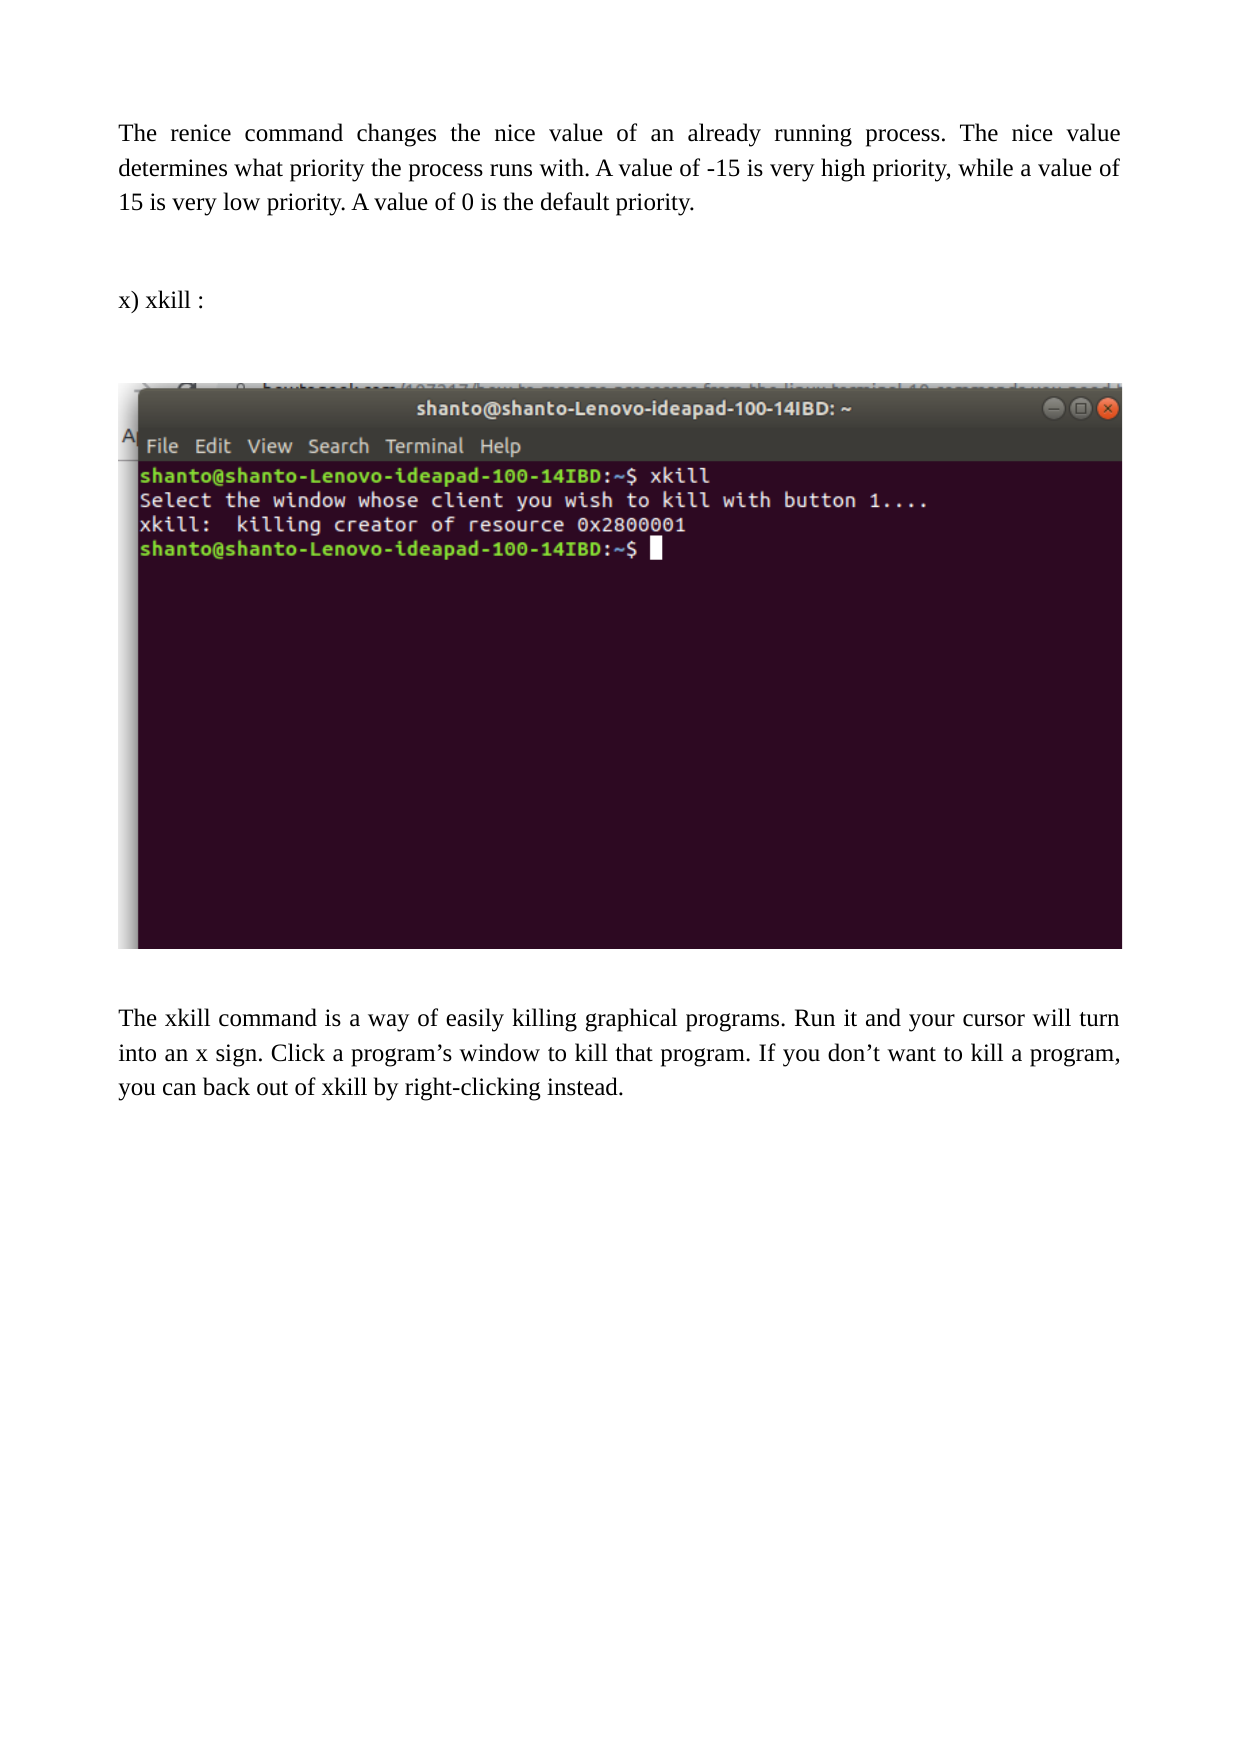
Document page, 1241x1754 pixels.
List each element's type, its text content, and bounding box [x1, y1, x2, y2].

text x) xkill : [118, 285, 1122, 314]
picture [118, 383, 1123, 949]
text The xkill command is a way of easily killing graphical programs. Run it and your cursor will turn into an x sign. Click a program’s window to kill that program. If you don’t want to kill a program, you can back out of xkill by right-clicking instead. [118, 1003, 1122, 1101]
text The renice command changes the nice value of an already running process. The nice value determines what priority the process runs with. A value of -15 is very high priority, while a value of 15 is very low priority. A value of 0 is the default priority. [118, 118, 1122, 216]
